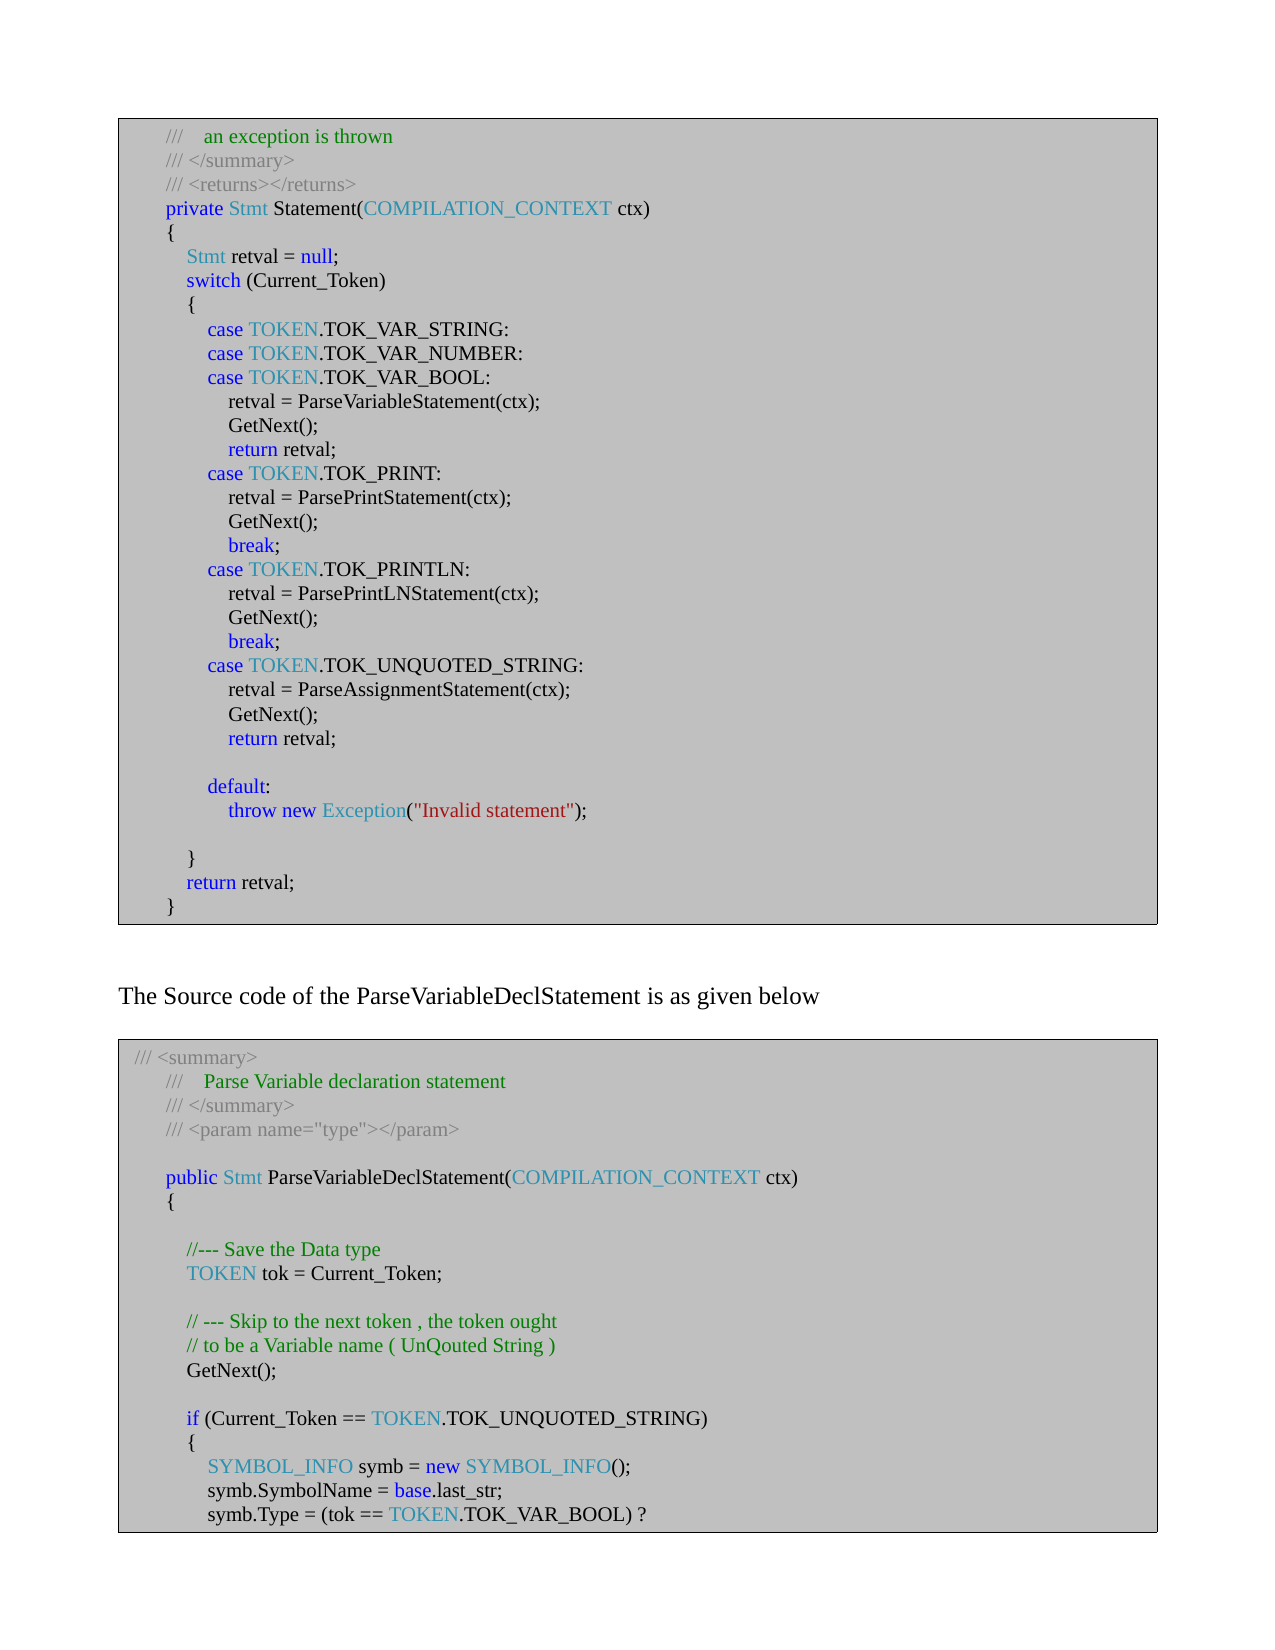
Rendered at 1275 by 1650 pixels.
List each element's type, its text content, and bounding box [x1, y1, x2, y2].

table_header /// an exception is thrown /// </summary> /// <returns></returns> private Stmt Statement(COMPILATION_CONTEXT ctx) { Stmt retval = null; switch (Current_Token) { case TOKEN.TOK_VAR_STRING: case TOKEN.TOK_VAR_NUMBER: case TOKEN.TOK_VAR_BOOL: retval = ParseVariableStatement(ctx); GetNext(); return retval; case TOKEN.TOK_PRINT: retval = ParsePrintStatement(ctx); GetNext(); break; case TOKEN.TOK_PRINTLN: retval = ParsePrintLNStatement(ctx); GetNext(); break; case TOKEN.TOK_UNQUOTED_STRING: retval = ParseAssignmentStatement(ctx); GetNext(); return retval; default: throw new Exception("Invalid statement"); } return retval; } [119, 119, 1157, 924]
text The Source code of the ParseVariableDeclStatement is as given below [118, 981, 1157, 1010]
table_header /// <summary> /// Parse Variable declaration statement /// </summary> /// <param name="type"></param> public Stmt ParseVariableDeclStatement(COMPILATION_CONTEXT ctx) { //--- Save the Data type TOKEN tok = Current_Token; // --- Skip to the next token , the token ought // to be a Variable name ( UnQouted String ) GetNext(); if (Current_Token == TOKEN.TOK_UNQUOTED_STRING) { SYMBOL_INFO symb = new SYMBOL_INFO(); symb.SymbolName = base.last_str; symb.Type = (tok == TOKEN.TOK_VAR_BOOL) ? [119, 1040, 1157, 1532]
